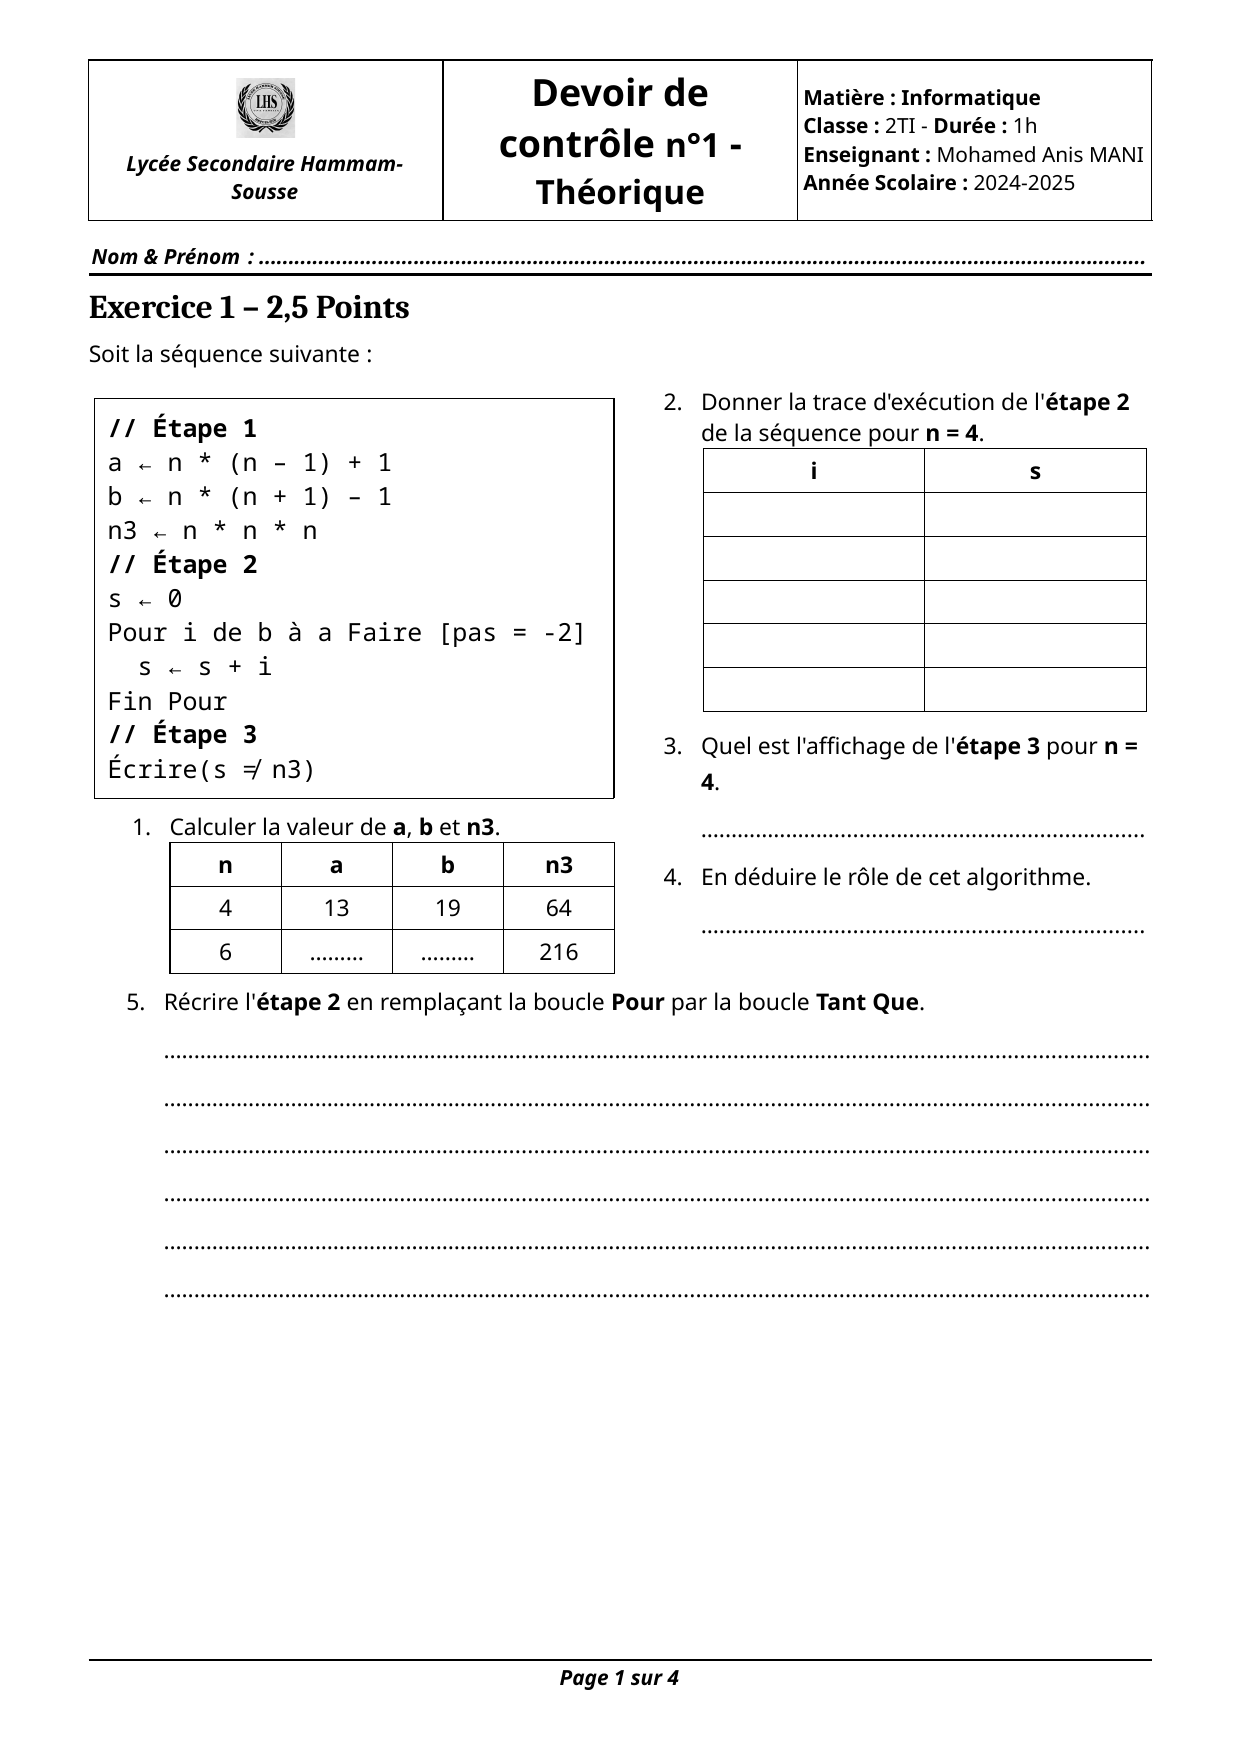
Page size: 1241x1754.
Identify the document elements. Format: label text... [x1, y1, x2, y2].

table_cell 4 [171, 887, 281, 929]
table_cell [925, 493, 1146, 536]
table_cell [704, 668, 924, 711]
table_header // Étape 1 a ← n * (n – 1) + 1 b ← n * (n + 1) – 1 n3 ← n * n * n // Étape 2 s ← 0 Pour i de b à a Faire [pas = -2] s ← s + i Fin Pour // Étape 3 Écrire(s ≠ n3) Calculer la valeur de a, b et n3. [89, 380, 620, 980]
table_cell 6 [171, 930, 281, 973]
table_cell ……… [282, 930, 392, 973]
table_header Donner la trace d'exécution de l'étape 2 de la séquence pour n = 4. Quel est l'affichage de l'étape 3 pour n = 4. En déduire le rôle de cet algorithme. [620, 380, 1152, 980]
table_cell 216 [504, 930, 614, 973]
table_header i [704, 449, 924, 492]
table_cell [704, 493, 924, 536]
table_header a [282, 843, 392, 886]
table_cell 13 [282, 887, 392, 929]
subtitle Exercice 1 – 2,5 Points [88, 288, 1152, 326]
table_header n [171, 843, 281, 886]
list Récrire l'étape 2 en remplaçant la boucle Pour par la boucle Tant Que. [126, 986, 1152, 1017]
text Soit la séquence suivante : [88, 338, 1152, 369]
table_cell ……… [393, 930, 503, 973]
table_header s [925, 449, 1146, 492]
table_cell [925, 624, 1146, 667]
table_cell 19 [393, 887, 503, 929]
table_cell [925, 668, 1146, 711]
table_cell [704, 581, 924, 623]
table_cell [704, 624, 924, 667]
table_cell 64 [504, 887, 614, 929]
table_cell [704, 537, 924, 579]
table_header n3 [504, 843, 614, 886]
table_cell [925, 581, 1146, 623]
table_cell [925, 537, 1146, 579]
table_header b [393, 843, 503, 886]
